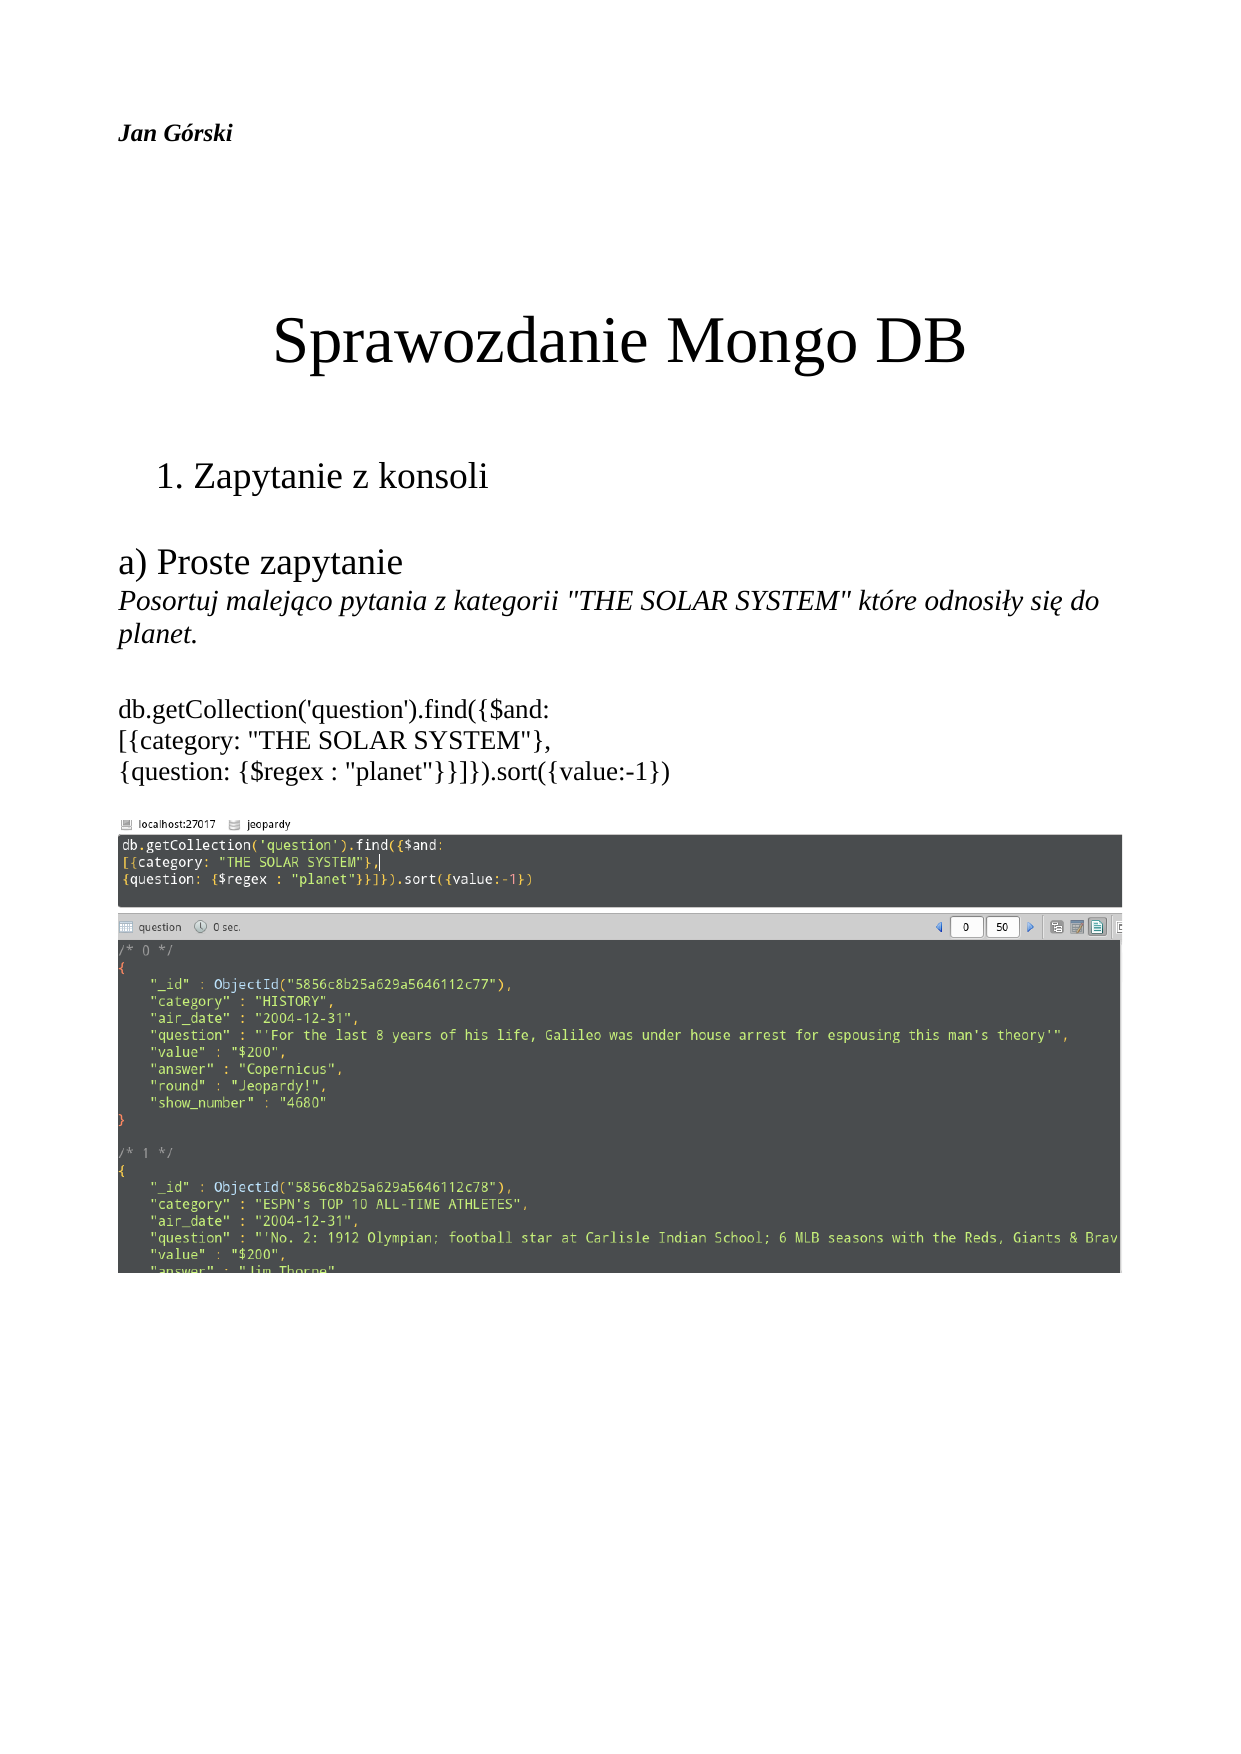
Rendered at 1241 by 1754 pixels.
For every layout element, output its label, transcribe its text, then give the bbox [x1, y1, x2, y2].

list Zapytanie z konsoli [156, 453, 1122, 497]
text [{category: "THE SOLAR SYSTEM"}, [118, 724, 1122, 755]
text Jan Górski [118, 118, 1122, 147]
text db.getCollection('question').find({$and: [118, 693, 1122, 724]
text {question: {$regex : "planet"}}]}).sort({value:-1}) [118, 755, 1122, 787]
text Sprawozdanie Mongo DB [118, 300, 1122, 377]
text Posortuj malejąco pytania z kategorii "THE SOLAR SYSTEM" które odnosiły się do planet. [118, 583, 1122, 650]
text a) Proste zapytanie [118, 540, 1122, 583]
